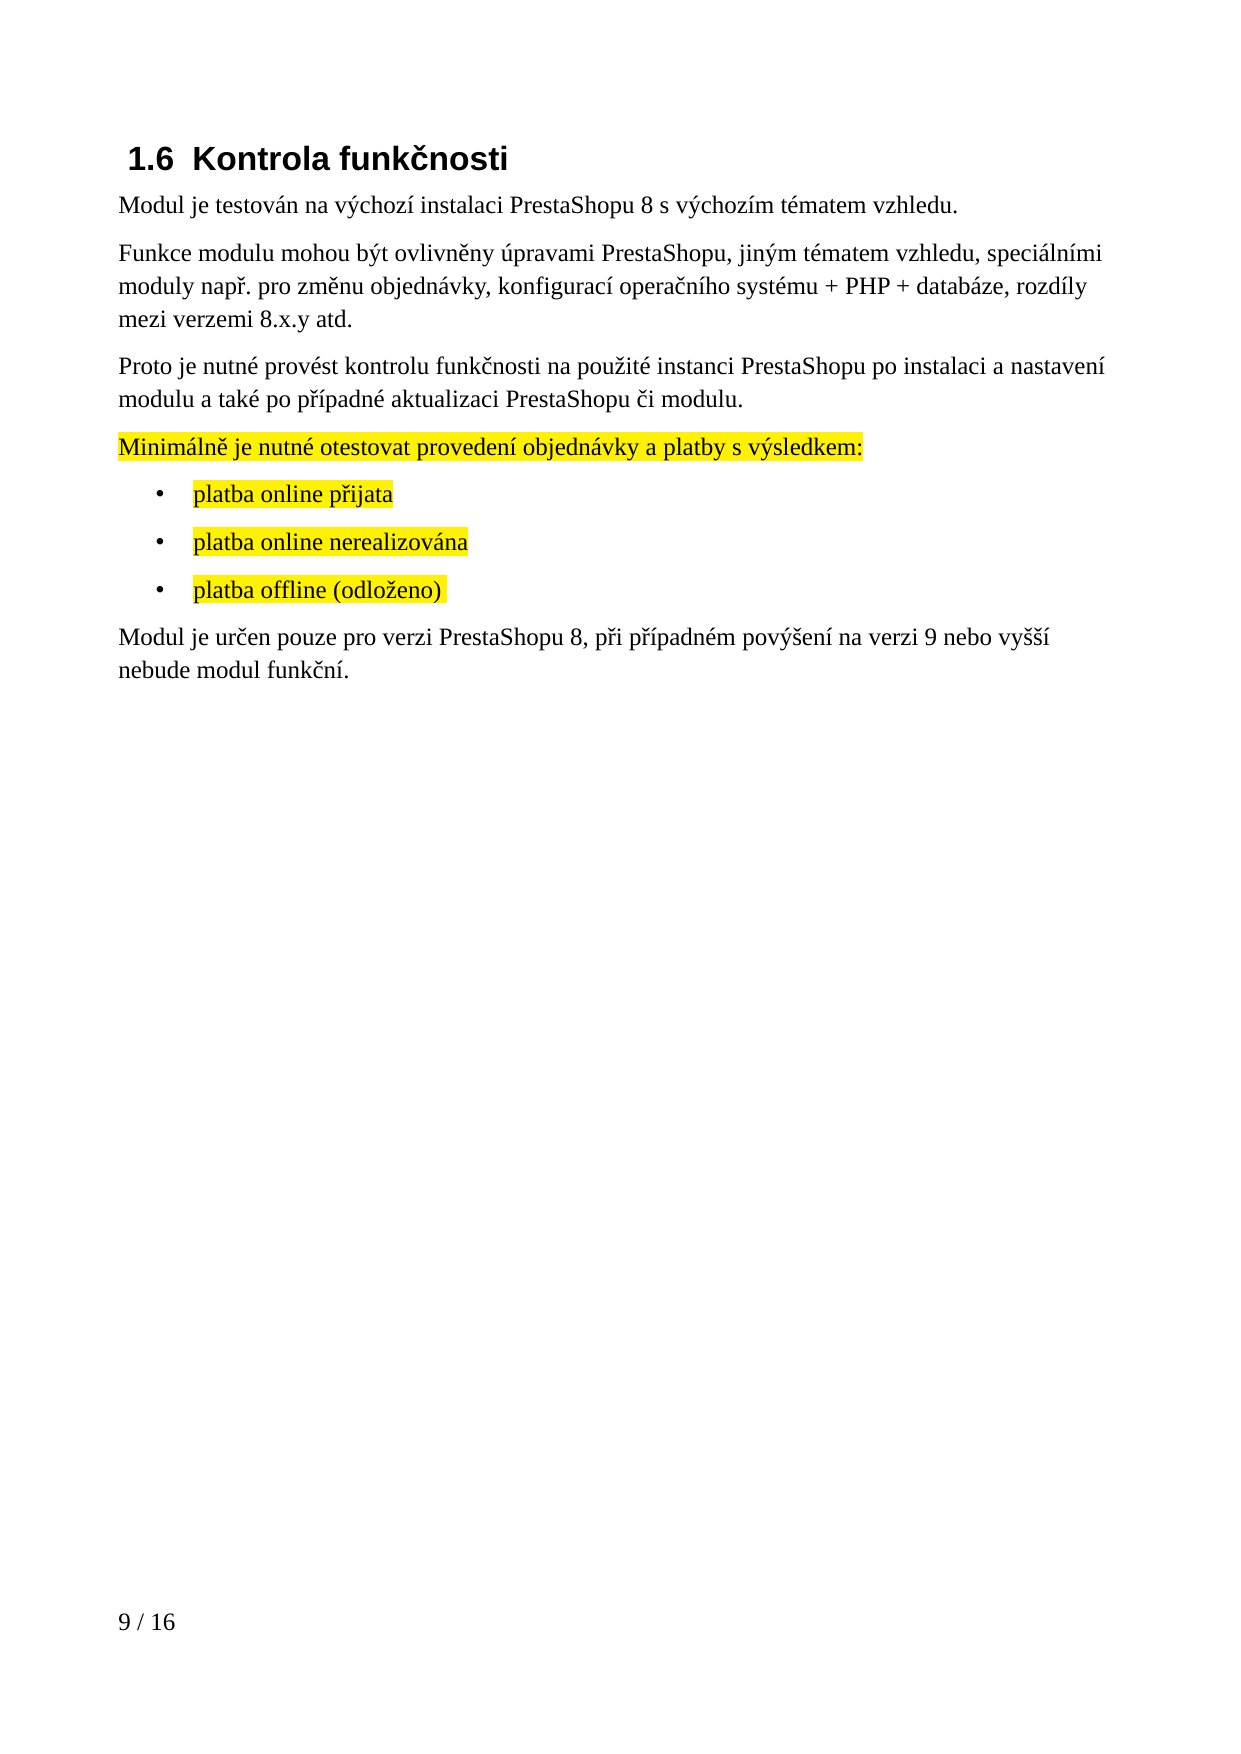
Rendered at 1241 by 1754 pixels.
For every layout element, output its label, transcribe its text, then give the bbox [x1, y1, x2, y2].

list platba offline (odloženo) [156, 575, 1122, 603]
subtitle Kontrola funkčnosti [118, 139, 1122, 178]
text Modul je určen pouze pro verzi PrestaShopu 8, při případném povýšení na verzi 9 nebo vyšší nebude modul funkční. [118, 622, 1122, 684]
text Minimálně je nutné otestovat provedení objednávky a platby s výsledkem: [118, 432, 1122, 461]
text Proto je nutné provést kontrolu funkčnosti na použité instanci PrestaShopu po instalaci a nastavení modulu a také po případné aktualizaci PrestaShopu či modulu. [118, 351, 1122, 413]
text Modul je testován na výchozí instalaci PrestaShopu 8 s výchozím tématem vzhledu. [118, 190, 1122, 219]
list platba online nerealizována [156, 527, 1122, 556]
list platba online přijata [156, 479, 1122, 508]
text Funkce modulu mohou být ovlivněny úpravami PrestaShopu, jiným tématem vzhledu, speciálními moduly např. pro změnu objednávky, konfigurací operačního systému + PHP + databáze, rozdíly mezi verzemi 8.x.y atd. [118, 238, 1122, 332]
